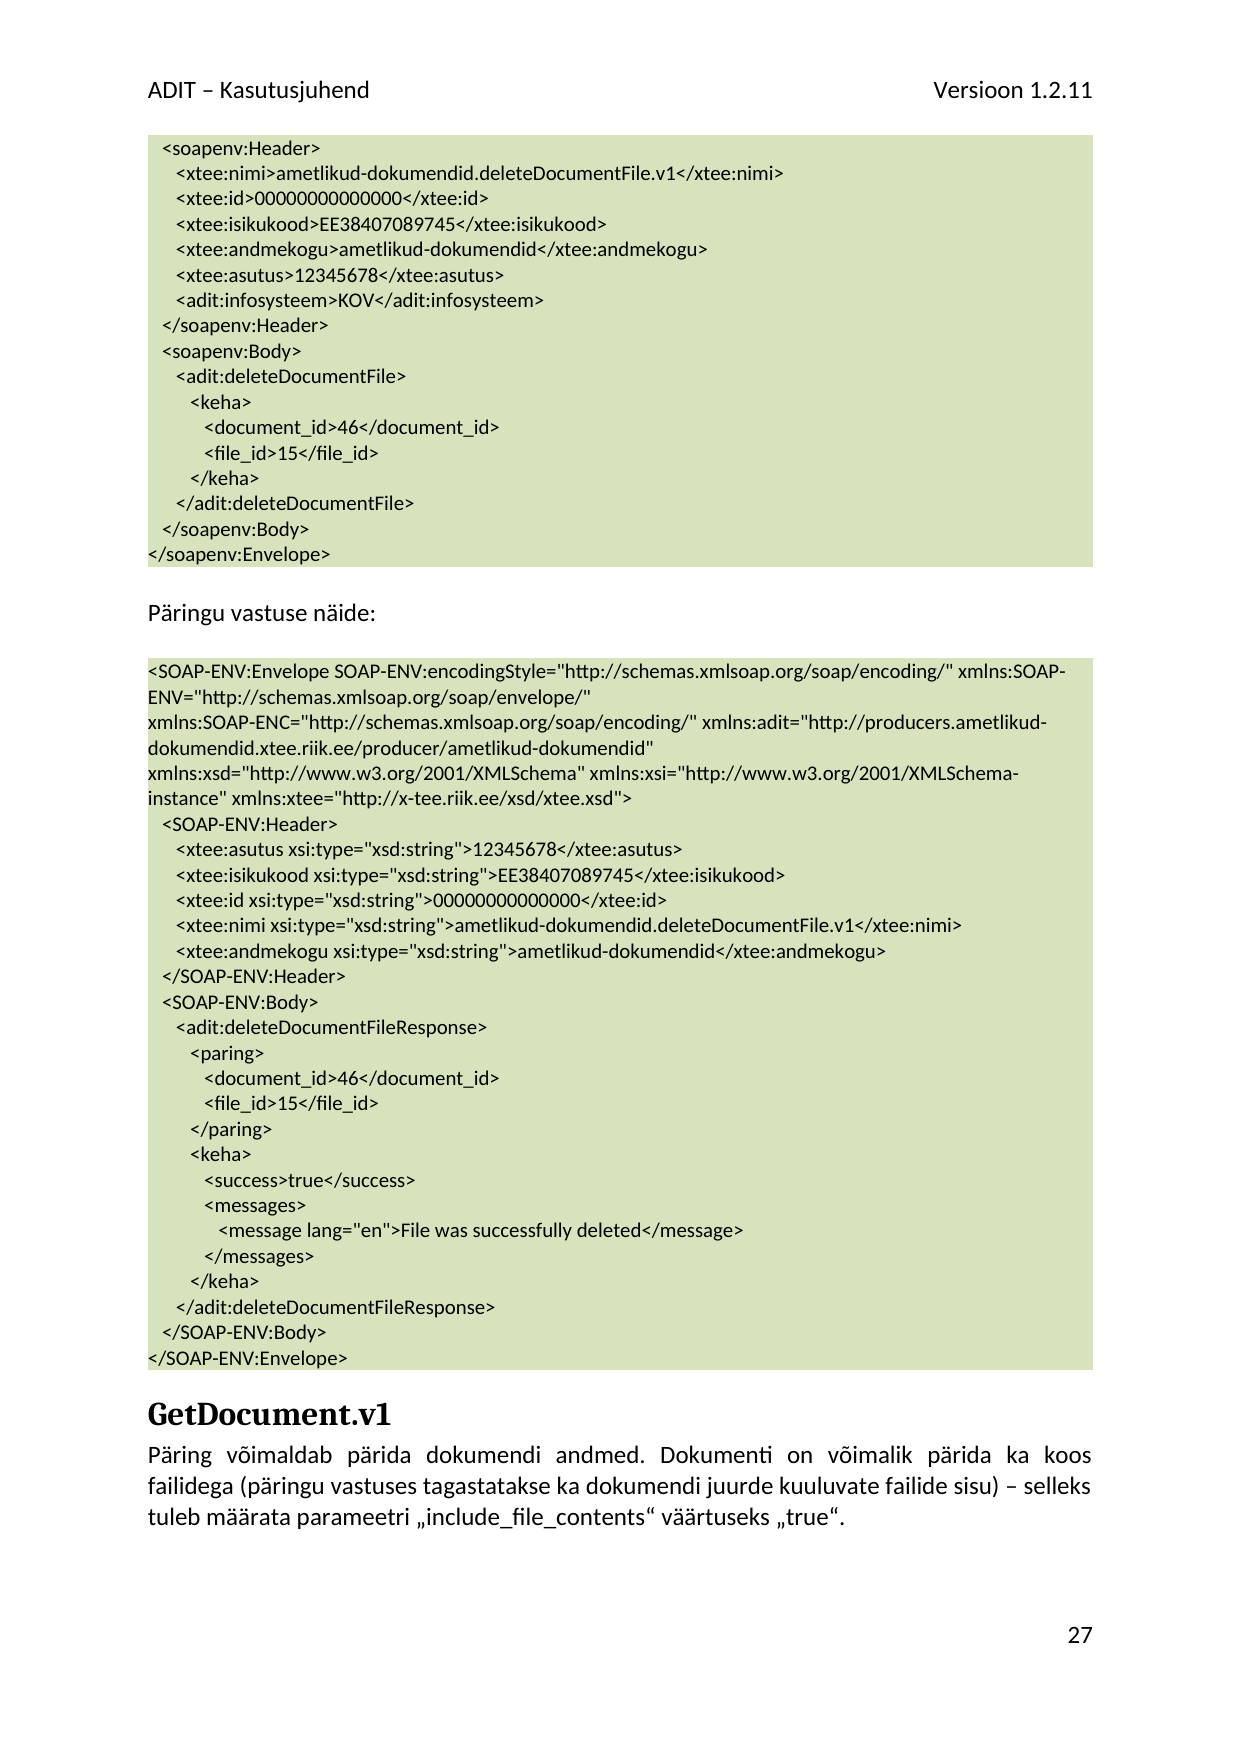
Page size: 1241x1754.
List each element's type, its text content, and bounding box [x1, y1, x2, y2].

text </keha> [148, 1268, 1093, 1294]
text <SOAP-ENV:Header> [148, 811, 1093, 836]
text </adit:deleteDocumentFileResponse> [148, 1294, 1093, 1319]
subtitle GetDocument.v1 [148, 1395, 1093, 1433]
text <xtee:isikukood xsi:type="xsd:string">EE38407089745</xtee:isikukood> [148, 862, 1093, 887]
text <xtee:isikukood>EE38407089745</xtee:isikukood> [148, 211, 1093, 236]
text <messages> [148, 1192, 1093, 1218]
text Päringu vastuse näide: [148, 597, 1093, 628]
text </SOAP-ENV:Header> [148, 963, 1093, 989]
text <soapenv:Body> [148, 338, 1093, 363]
text <xtee:nimi>ametlikud-dokumendid.deleteDocumentFile.v1</xtee:nimi> [148, 160, 1093, 186]
text <xtee:andmekogu xsi:type="xsd:string">ametlikud-dokumendid</xtee:andmekogu> [148, 938, 1093, 963]
text <SOAP-ENV:Body> [148, 989, 1093, 1014]
text Päring võimaldab pärida dokumendi andmed. Dokumenti on võimalik pärida ka koos failidega (päringu vastuses tagastatakse ka dokumendi juurde kuuluvate failide sisu) – selleks tuleb määrata parameetri „include_file_contents“ väärtuseks „true“. [148, 1440, 1093, 1531]
text <xtee:andmekogu>ametlikud-dokumendid</xtee:andmekogu> [148, 236, 1093, 262]
text </SOAP-ENV:Body> [148, 1319, 1093, 1345]
text <xtee:id xsi:type="xsd:string">00000000000000</xtee:id> [148, 887, 1093, 913]
text <xtee:asutus>12345678</xtee:asutus> [148, 262, 1093, 287]
text </messages> [148, 1243, 1093, 1268]
text <xtee:nimi xsi:type="xsd:string">ametlikud-dokumendid.deleteDocumentFile.v1</xtee:nimi> [148, 913, 1093, 938]
text <xtee:id>00000000000000</xtee:id> [148, 186, 1093, 211]
text <adit:deleteDocumentFileResponse> [148, 1014, 1093, 1040]
text <document_id>46</document_id> [148, 1065, 1093, 1091]
text <file_id>15</file_id> [148, 440, 1093, 465]
text <message lang="en">File was successfully deleted</message> [148, 1218, 1093, 1243]
text </paring> [148, 1116, 1093, 1141]
text </soapenv:Envelope> [148, 541, 1093, 567]
text <soapenv:Header> [148, 135, 1093, 160]
text </SOAP-ENV:Envelope> [148, 1345, 1093, 1370]
text <keha> [148, 1141, 1093, 1167]
text <adit:infosysteem>KOV</adit:infosysteem> [148, 287, 1093, 313]
text </keha> [148, 465, 1093, 491]
text <SOAP-ENV:Envelope SOAP-ENV:encodingStyle="http://schemas.xmlsoap.org/soap/encoding/" xmlns:SOAP-ENV="http://schemas.xmlsoap.org/soap/envelope/" xmlns:SOAP-ENC="http://schemas.xmlsoap.org/soap/encoding/" xmlns:adit="http://producers.ametlikud-dokumendid.xtee.riik.ee/producer/ametlikud-dokumendid" xmlns:xsd="http://www.w3.org/2001/XMLSchema" xmlns:xsi="http://www.w3.org/2001/XMLSchema-instance" xmlns:xtee="http://x-tee.riik.ee/xsd/xtee.xsd"> [148, 658, 1093, 811]
text <file_id>15</file_id> [148, 1091, 1093, 1116]
text <xtee:asutus xsi:type="xsd:string">12345678</xtee:asutus> [148, 836, 1093, 862]
text </soapenv:Body> [148, 516, 1093, 541]
text <document_id>46</document_id> [148, 414, 1093, 440]
text <success>true</success> [148, 1167, 1093, 1192]
text </soapenv:Header> [148, 313, 1093, 338]
text <adit:deleteDocumentFile> [148, 363, 1093, 389]
text </adit:deleteDocumentFile> [148, 491, 1093, 516]
text <paring> [148, 1040, 1093, 1065]
text <keha> [148, 389, 1093, 414]
